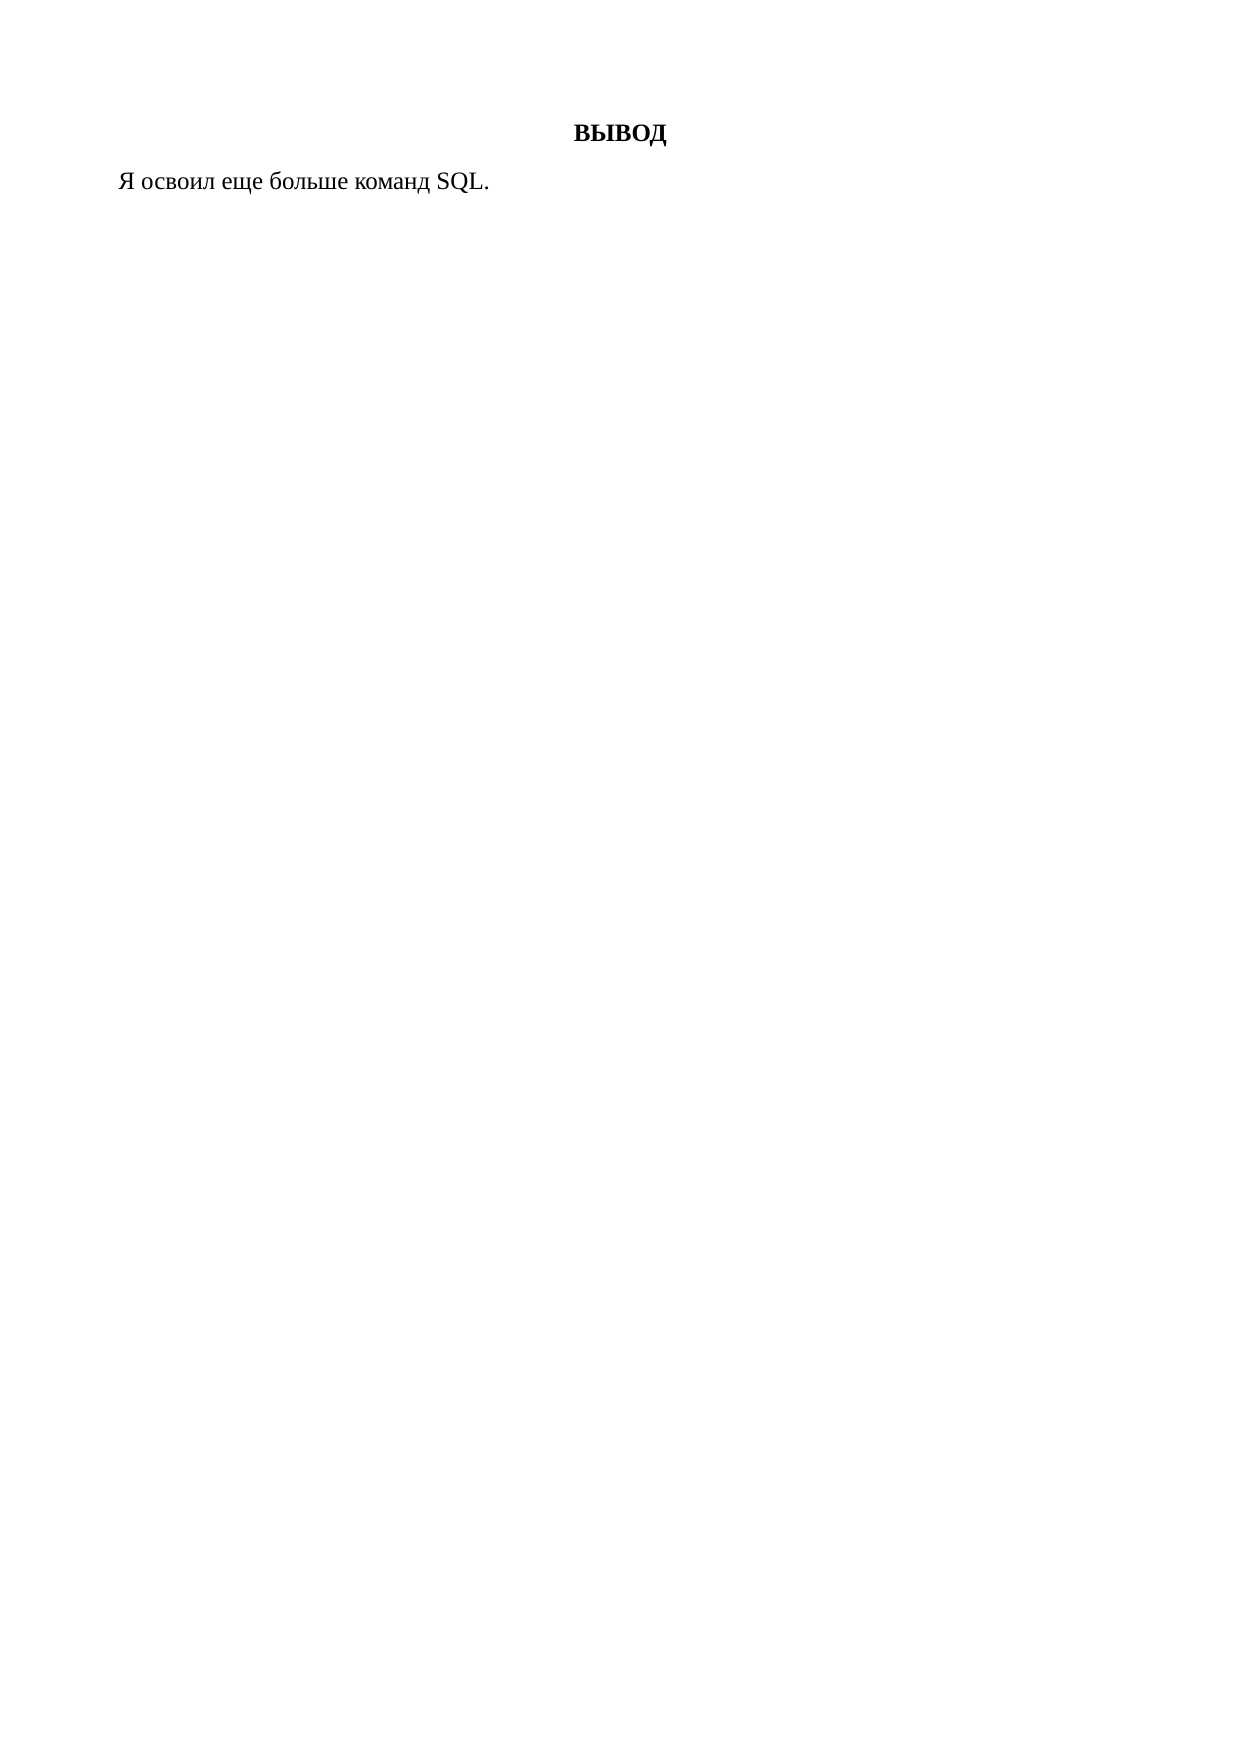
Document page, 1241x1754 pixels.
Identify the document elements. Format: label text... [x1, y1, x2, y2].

text Я освоил еще больше команд SQL. [118, 166, 1122, 194]
text ВЫВОД [118, 118, 1122, 147]
